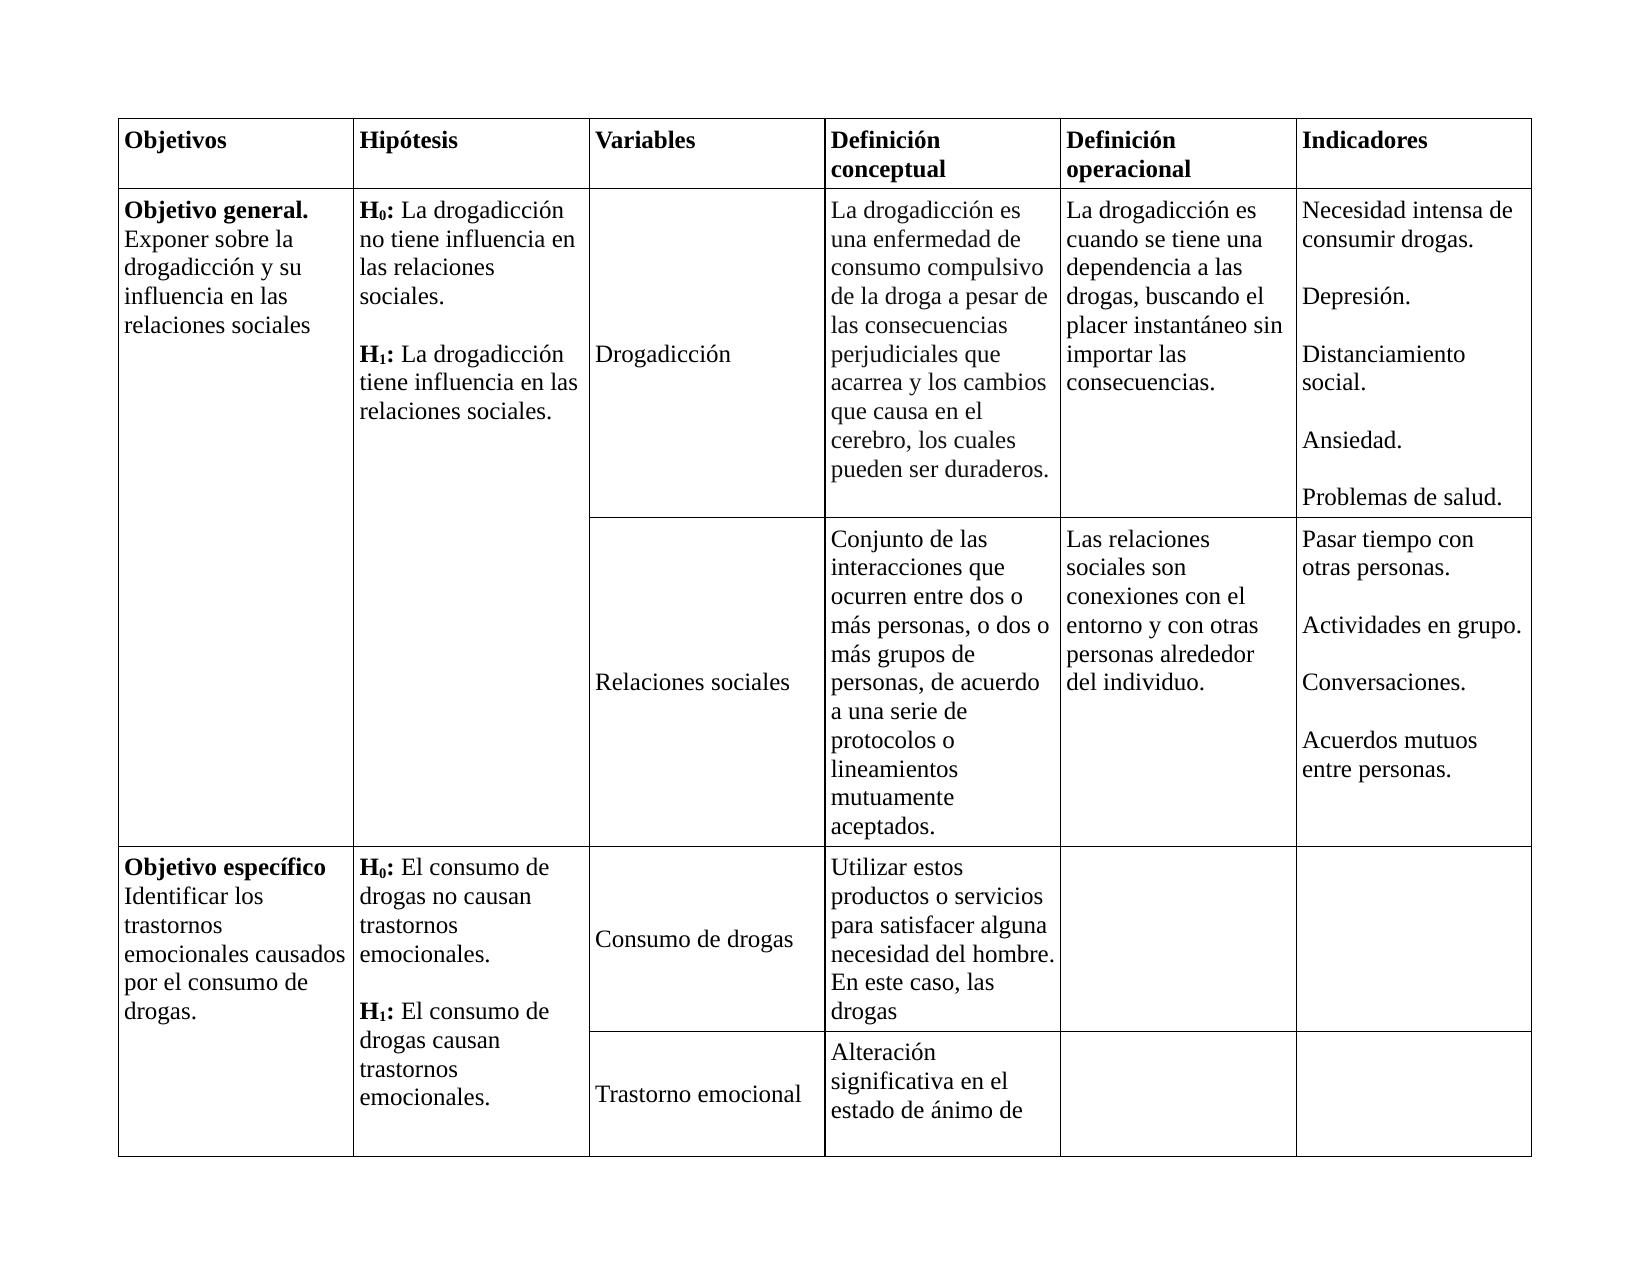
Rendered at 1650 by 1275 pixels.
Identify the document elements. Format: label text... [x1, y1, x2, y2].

table_cell Alteración significativa en el estado de ánimo de [826, 1032, 1060, 1156]
table_cell Drogadicción [590, 189, 824, 517]
table_header Objetivos [119, 119, 353, 188]
table_cell La drogadicción es cuando se tiene una dependencia a las drogas, buscando el placer instantáneo sin importar las consecuencias. [1061, 189, 1296, 517]
table_cell [1297, 1032, 1531, 1156]
table_cell Las relaciones sociales son conexiones con el entorno y con otras personas alrededor del individuo. [1061, 518, 1296, 846]
table_header Definición conceptual [826, 119, 1060, 188]
table_cell Utilizar estos productos o servicios para satisfacer alguna necesidad del hombre. En este caso, las drogas [826, 847, 1060, 1031]
table_cell [1297, 847, 1531, 1031]
table_header Variables [590, 119, 824, 188]
table_cell [1061, 1032, 1296, 1156]
table_cell Trastorno emocional [590, 1032, 824, 1156]
table_cell Pasar tiempo con otras personas. Actividades en grupo. Conversaciones. Acuerdos mutuos entre personas. [1297, 518, 1531, 846]
table_cell H0: La drogadicción no tiene influencia en las relaciones sociales. H1: La drogadicción tiene influencia en las relaciones sociales. [354, 189, 589, 846]
table_cell H0: El consumo de drogas no causan trastornos emocionales. H1: El consumo de drogas causan trastornos emocionales. [354, 847, 589, 1156]
table_cell Objetivo específico Identificar los trastornos emocionales causados por el consumo de drogas. [119, 847, 353, 1156]
table_cell [1061, 847, 1296, 1031]
table_cell Necesidad intensa de consumir drogas. Depresión. Distanciamiento social. Ansiedad. Problemas de salud. [1297, 189, 1531, 517]
table_header Indicadores [1297, 119, 1531, 188]
table_header Hipótesis [354, 119, 589, 188]
table_cell Objetivo general. Exponer sobre la drogadicción y su influencia en las relaciones sociales [119, 189, 353, 846]
table_cell Relaciones sociales [590, 518, 824, 846]
table_cell Conjunto de las interacciones que ocurren entre dos o más personas, o dos o más grupos de personas, de acuerdo a una serie de protocolos o lineamientos mutuamente aceptados. [826, 518, 1060, 846]
table_cell Consumo de drogas [590, 847, 824, 1031]
table_cell La drogadicción es una enfermedad de consumo compulsivo de la droga a pesar de las consecuencias perjudiciales que acarrea y los cambios que causa en el cerebro, los cuales pueden ser duraderos. [826, 189, 1060, 517]
table_header Definición operacional [1061, 119, 1296, 188]
